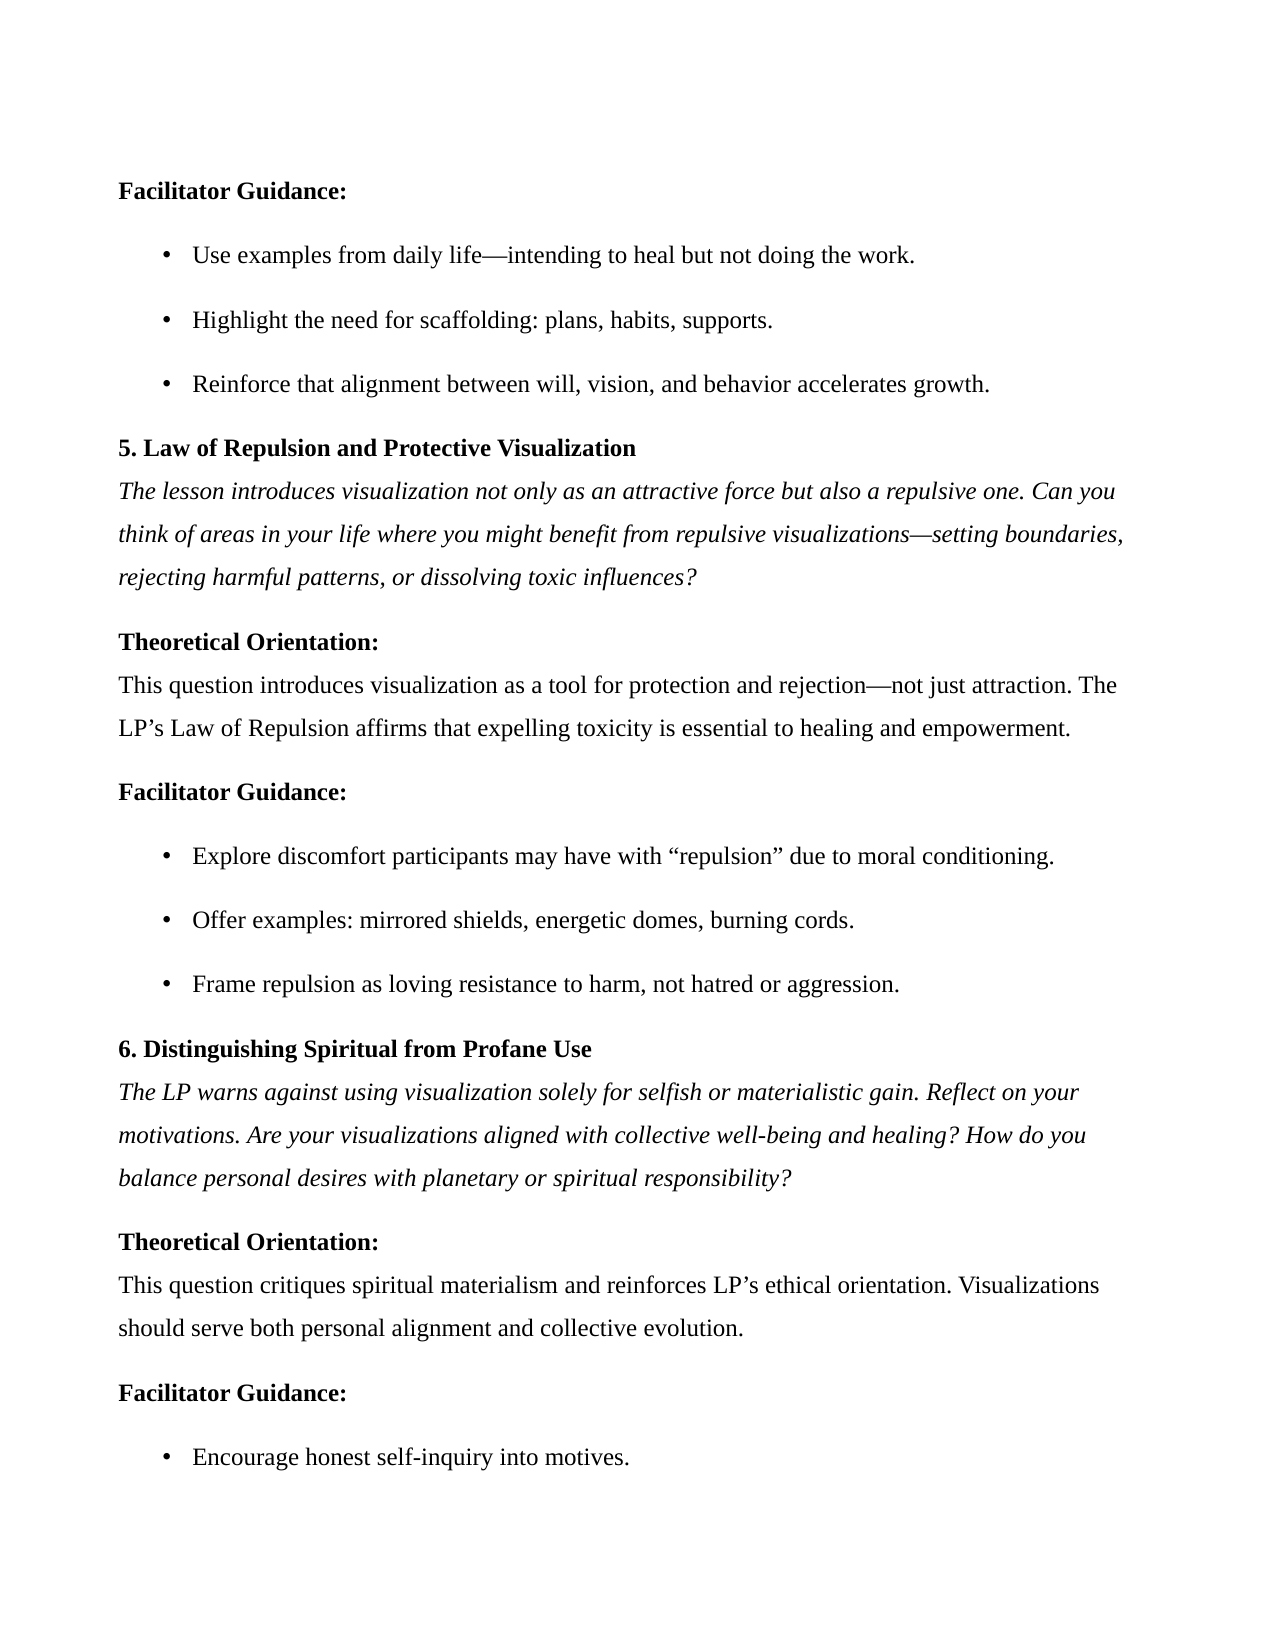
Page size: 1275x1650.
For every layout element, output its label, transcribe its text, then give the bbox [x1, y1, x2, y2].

list Use examples from daily life—intending to heal but not doing the work. [162, 241, 1157, 269]
text Facilitator Guidance: [118, 176, 1157, 205]
list Encourage honest self-inquiry into motives. [162, 1442, 1157, 1471]
text Facilitator Guidance: [118, 777, 1157, 806]
list Highlight the need for scaffolding: plans, habits, supports. [162, 305, 1157, 333]
list Offer examples: mirrored shields, energetic domes, burning cords. [162, 905, 1157, 934]
text Theoretical Orientation: This question introduces visualization as a tool for protection and rejection—not just attraction. The LP’s Law of Repulsion affirms that expelling toxicity is essential to healing and empowerment. [118, 627, 1157, 742]
text Facilitator Guidance: [118, 1378, 1157, 1406]
text Theoretical Orientation: This question critiques spiritual materialism and reinforces LP’s ethical orientation. Visualizations should serve both personal alignment and collective evolution. [118, 1227, 1157, 1342]
text 6. Distinguishing Spiritual from Profane Use The LP warns against using visualization solely for selfish or materialistic gain. Reflect on your motivations. Are your visualizations aligned with collective well-being and healing? How do you balance personal desires with planetary or spiritual responsibility? [118, 1034, 1157, 1192]
text 5. Law of Repulsion and Protective Visualization The lesson introduces visualization not only as an attractive force but also a repulsive one. Can you think of areas in your life where you might benefit from repulsive visualizations—setting boundaries, rejecting harmful patterns, or dissolving toxic influences? [118, 433, 1157, 591]
list Frame repulsion as loving resistance to harm, not hatred or aggression. [162, 969, 1157, 998]
list Reinforce that alignment between will, vision, and behavior accelerates growth. [162, 369, 1157, 398]
list Explore discomfort participants may have with “repulsion” due to moral conditioning. [162, 841, 1157, 870]
